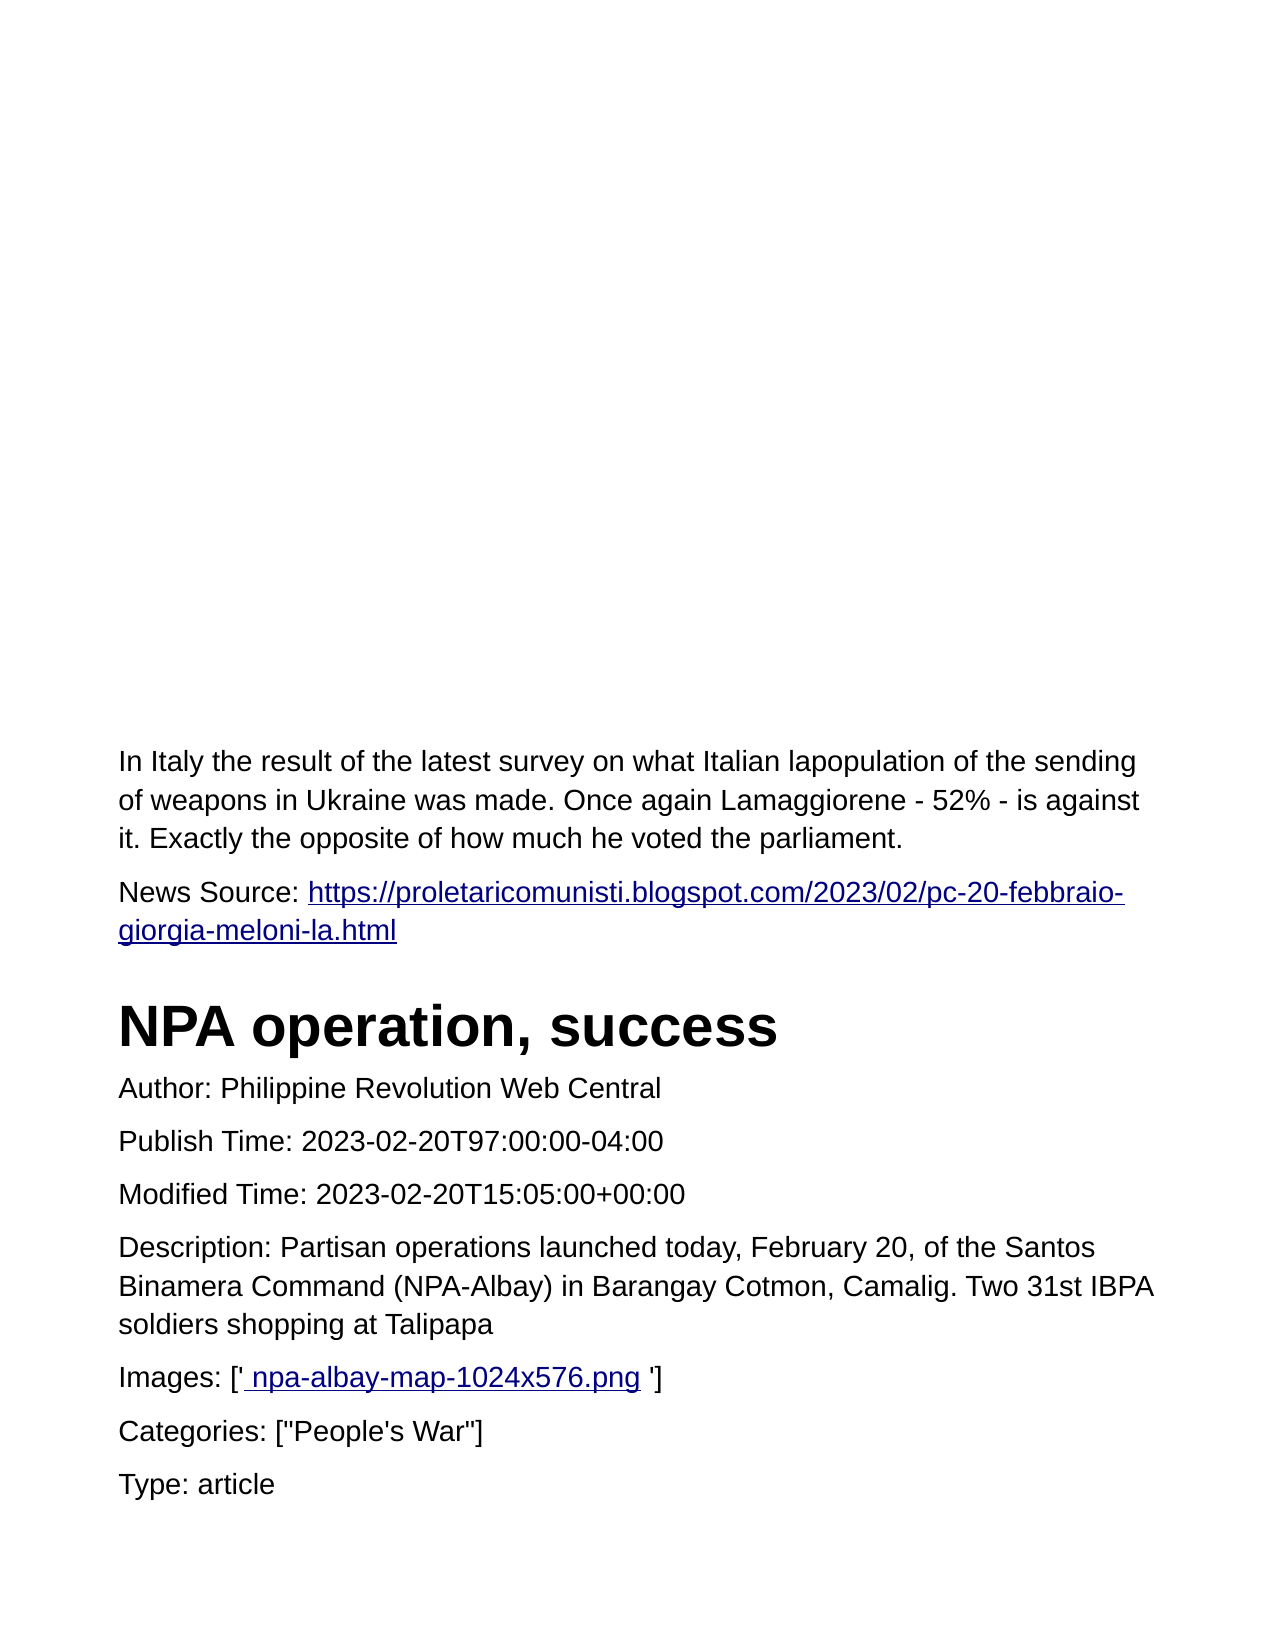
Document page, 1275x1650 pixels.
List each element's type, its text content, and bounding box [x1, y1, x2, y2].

text Categories: ["People's War"] [118, 1414, 1157, 1447]
text News Source: https://proletaricomunisti.blogspot.com/2023/02/pc-20-febbraio-giorgia-meloni-la.html [118, 875, 1157, 947]
text Publish Time: 2023-02-20T97:00:00-04:00 [118, 1124, 1157, 1158]
text Modified Time: 2023-02-20T15:05:00+00:00 [118, 1177, 1157, 1211]
text In Italy the result of the latest survey on what Italian lapopulation of the sending of weapons in Ukraine was made. Once again Lamaggiorene - 52% - is against it. Exactly the opposite of how much he voted the parliament. [118, 118, 1157, 855]
text Type: article [118, 1467, 1157, 1500]
text Author: Philippine Revolution Web Central [118, 1071, 1157, 1104]
text Description: Partisan operations launched today, February 20, of the Santos Binamera Command (NPA-Albay) in Barangay Cotmon, Camalig. Two 31st IBPA soldiers shopping at Talipapa [118, 1230, 1157, 1341]
subtitle NPA operation, success [118, 991, 1157, 1058]
text Images: [' npa-albay-map-1024x576.png '] [118, 1361, 1157, 1394]
